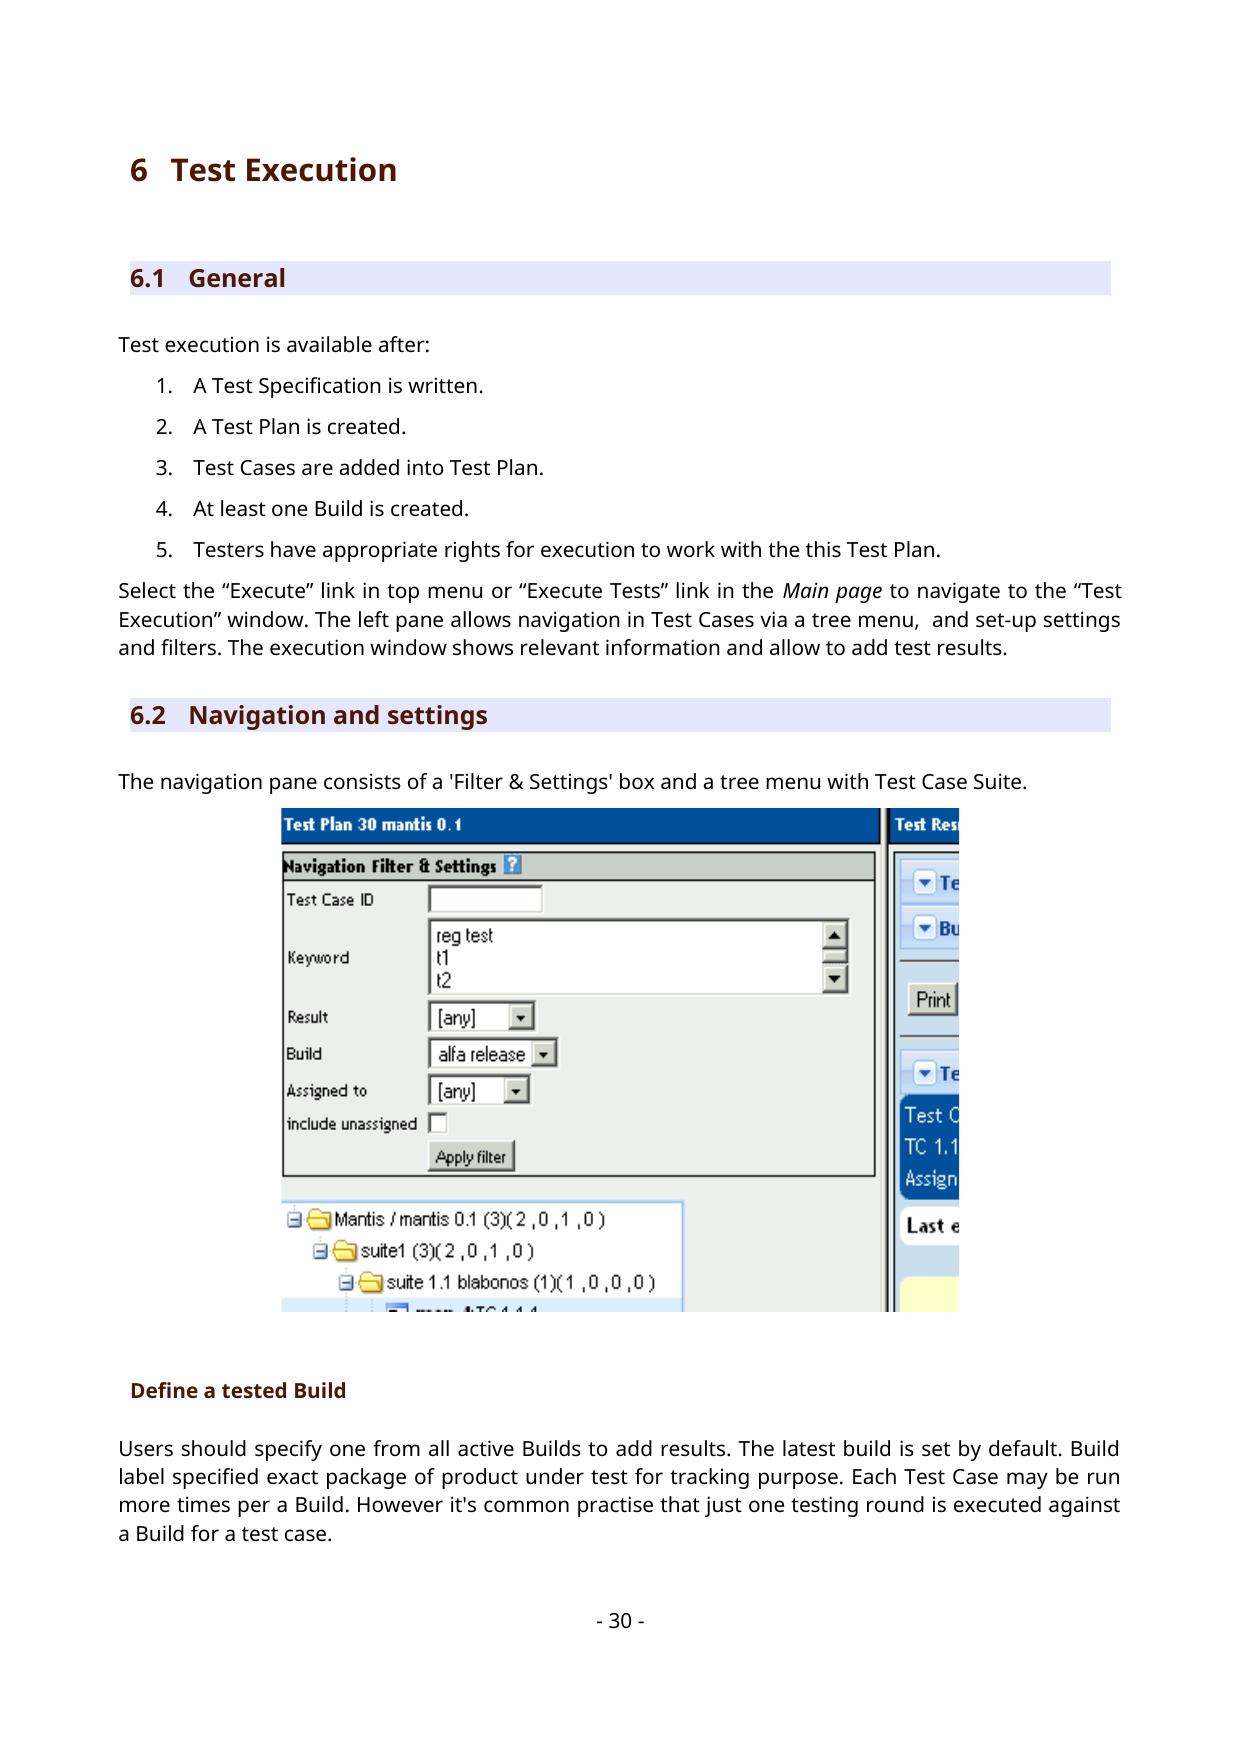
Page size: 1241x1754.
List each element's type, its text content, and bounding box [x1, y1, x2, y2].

text Test execution is available after: [118, 331, 1122, 359]
list Testers have appropriate rights for execution to work with the this Test Plan. [156, 535, 1122, 564]
list A Test Specification is written. [156, 372, 1122, 400]
subtitle Navigation and settings [130, 698, 1111, 732]
subtitle General [130, 261, 1111, 295]
picture [281, 808, 960, 1312]
list At least one Build is created. [156, 494, 1122, 523]
text Select the “Execute” link in top menu or “Execute Tests” link in the Main page to navigate to the “Test Execution” window. The left pane allows navigation in Test Cases via a tree menu, and set-up settings and filters. The execution window shows relevant information and allow to add test results. [118, 576, 1122, 662]
text The navigation pane consists of a 'Filter & Settings' box and a tree menu with Test Case Suite. [118, 767, 1122, 796]
subtitle Define a tested Build [130, 1376, 1111, 1404]
subtitle Test Execution [130, 148, 1111, 190]
list A Test Plan is created. [156, 412, 1122, 441]
list Test Cases are added into Test Plan. [156, 453, 1122, 482]
text Users should specify one from all active Builds to add results. The latest build is set by default. Build label specified exact package of product under test for tracking purpose. Each Test Case may be run more times per a Build. However it's common practise that just one testing round is executed against a Build for a test case. [118, 1434, 1122, 1547]
